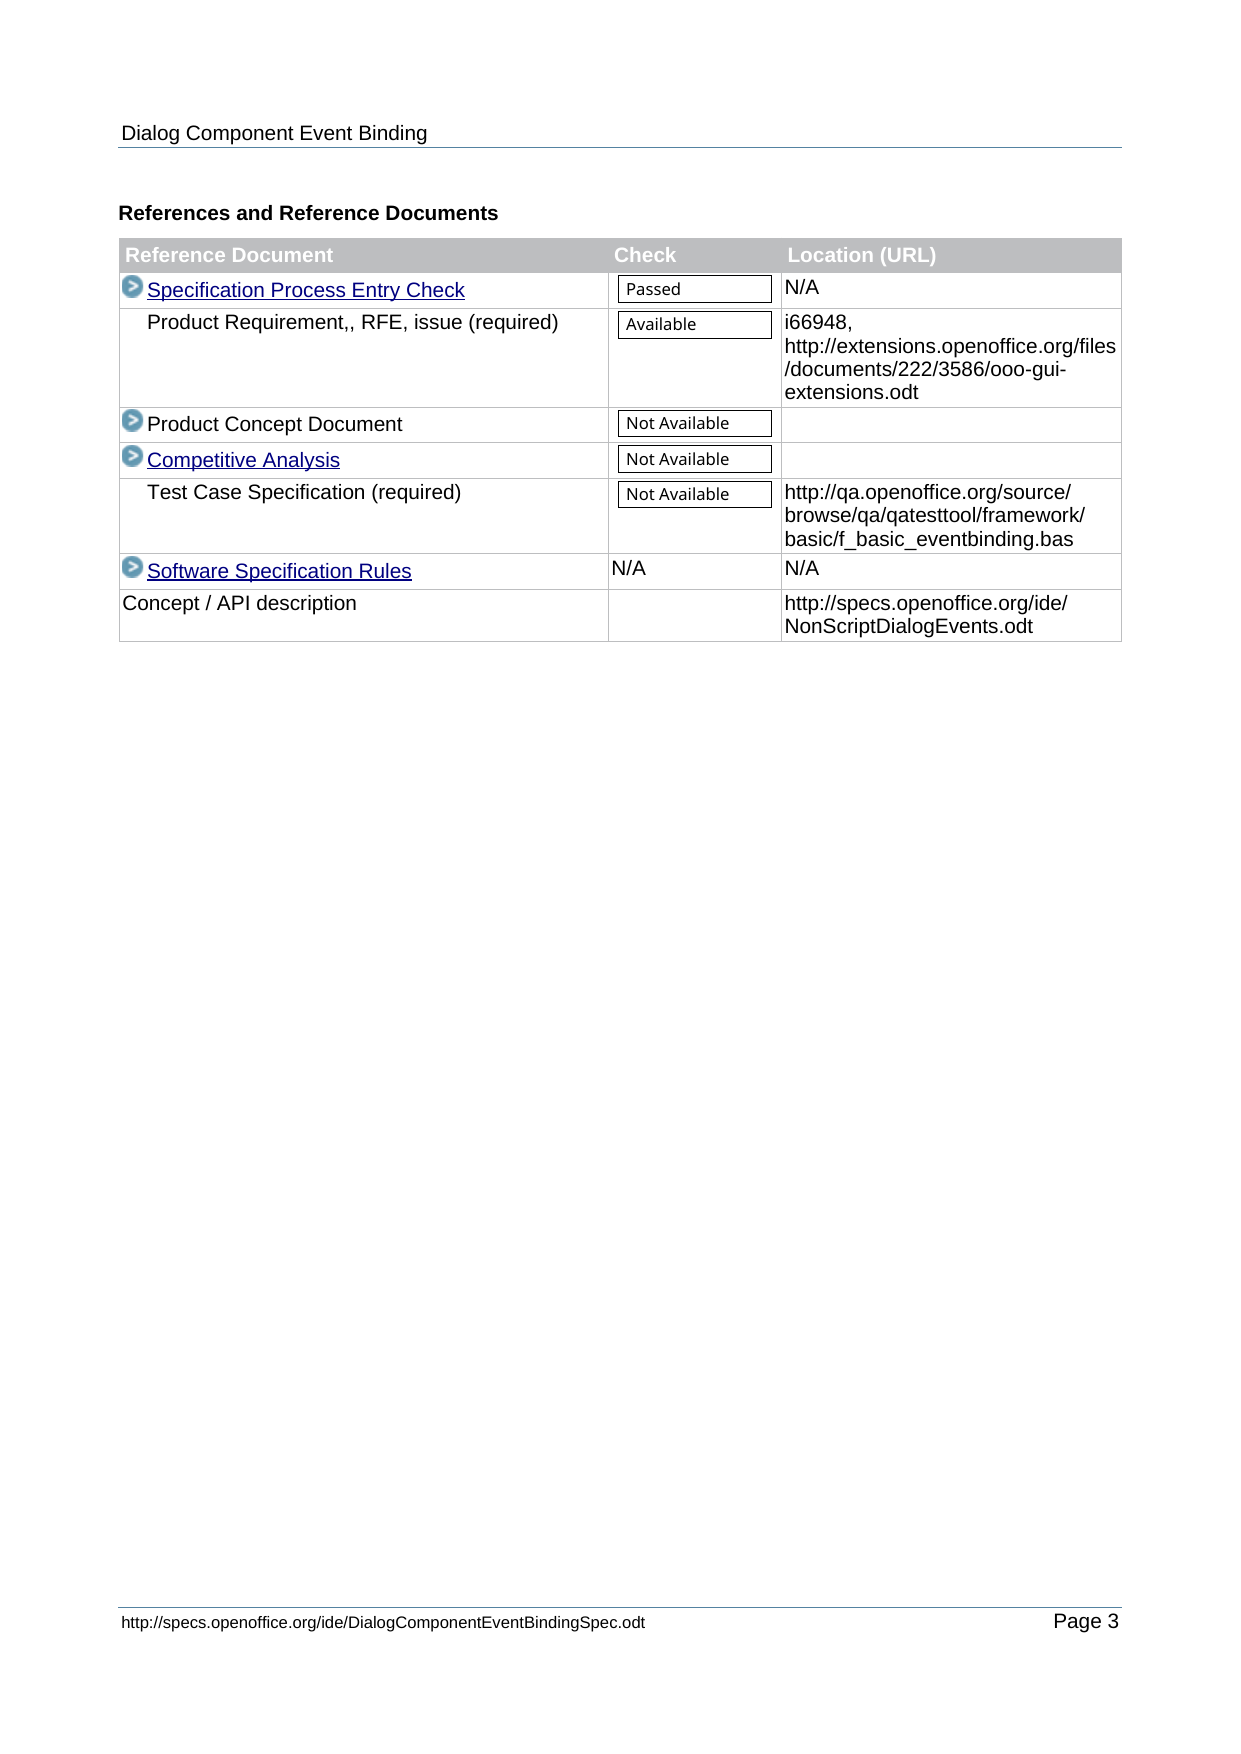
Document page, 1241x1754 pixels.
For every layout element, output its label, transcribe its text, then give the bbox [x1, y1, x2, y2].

table_cell [782, 443, 1121, 478]
table_cell Test Case Specification (required) [120, 479, 608, 553]
table_cell [609, 479, 781, 553]
picture [122, 275, 147, 298]
subtitle References and Reference Documents [118, 202, 1122, 225]
table_cell Software Specification Rules [120, 554, 608, 589]
table_cell N/A [782, 273, 1121, 308]
table_cell Specification Process Entry Check [120, 273, 608, 308]
table_cell Concept / API description [120, 590, 608, 641]
table_cell [609, 590, 781, 641]
table_cell N/A [609, 554, 781, 589]
picture [122, 409, 147, 432]
table_cell [609, 273, 781, 308]
table_cell Competitive Analysis [120, 443, 608, 478]
table_cell [609, 408, 781, 442]
picture [122, 445, 147, 467]
table_cell http://qa.openoffice.org/source/browse/qa/qatesttool/framework/basic/f_basic_eventbinding.bas [782, 479, 1121, 553]
table_cell N/A [782, 554, 1121, 589]
table_cell [609, 443, 781, 478]
table_header Check [609, 238, 781, 273]
table_header Location (URL) [782, 238, 1122, 273]
table_cell [782, 408, 1121, 442]
table_cell [609, 309, 781, 407]
table_cell http://specs.openoffice.org/ide/NonScriptDialogEvents.odt [782, 590, 1121, 641]
table_cell Product Concept Document [120, 408, 608, 442]
table_header Reference Document [119, 238, 608, 273]
picture [122, 556, 147, 578]
table_cell Product Requirement,, RFE, issue (required) [120, 309, 608, 407]
table_cell i66948, http://extensions.openoffice.org/files/documents/222/3586/ooo-gui-extensions.odt [782, 309, 1121, 407]
